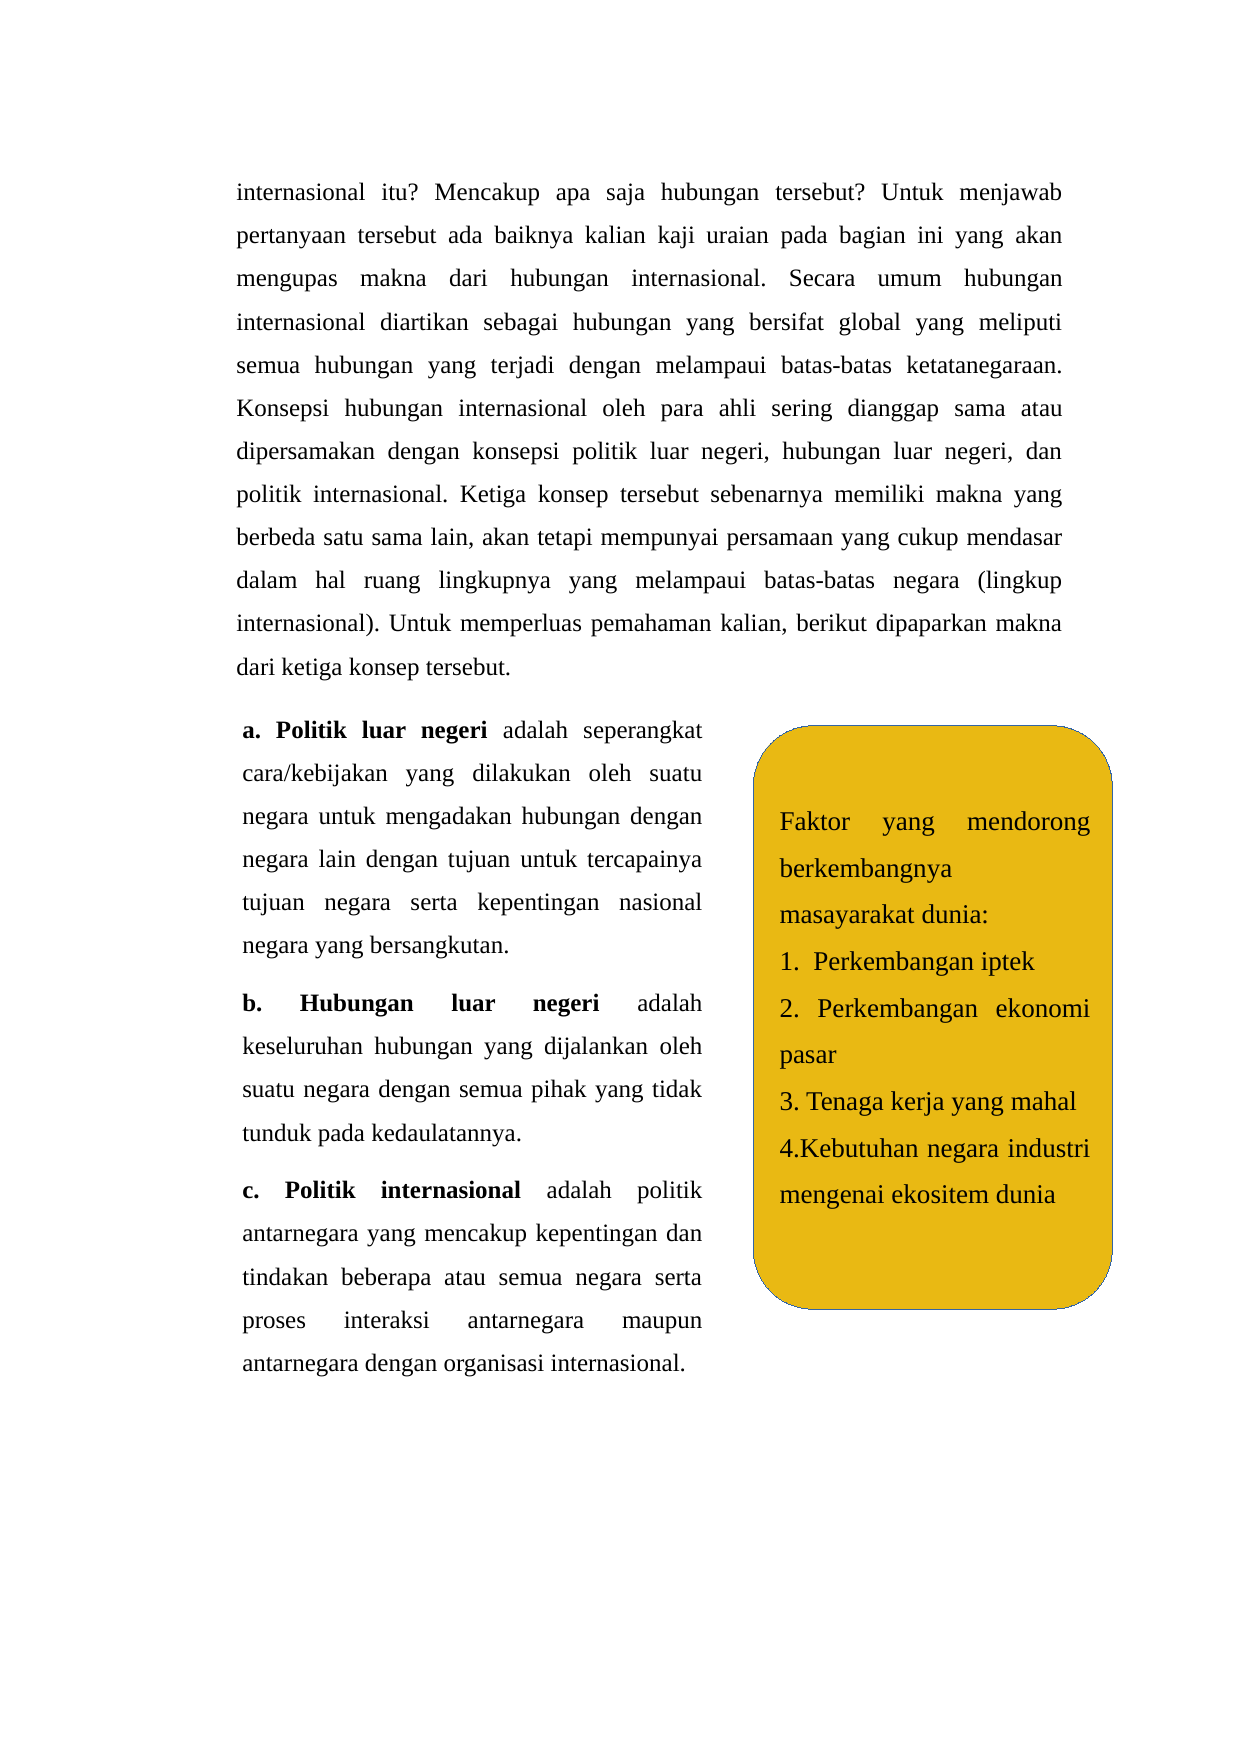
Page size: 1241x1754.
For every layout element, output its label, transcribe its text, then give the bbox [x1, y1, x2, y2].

table_header a. Politik luar negeri adalah seperangkat cara/kebijakan yang dilakukan oleh suatu negara untuk mengadakan hubungan dengan negara lain dengan tujuan untuk tercapainya tujuan negara serta kepentingan nasional negara yang bersangkutan. b. Hubungan luar negeri adalah keseluruhan hubungan yang dijalankan oleh suatu negara dengan semua pihak yang tidak tunduk pada kedaulatannya. c. Politik internasional adalah politik antarnegara yang mencakup kepentingan dan tindakan beberapa atau semua negara serta proses interaksi antarnegara maupun antarnegara dengan organisasi internasional. [236, 709, 708, 1455]
table_header [708, 709, 1133, 1455]
text internasional itu? Mencakup apa saja hubungan tersebut? Untuk menjawab pertanyaan tersebut ada baiknya kalian kaji uraian pada bagian ini yang akan mengupas makna dari hubungan internasional. Secara umum hubungan internasional diartikan sebagai hubungan yang bersifat global yang meliputi semua hubungan yang terjadi dengan melampaui batas-batas ketatanegaraan. Konsepsi hubungan internasional oleh para ahli sering dianggap sama atau dipersamakan dengan konsepsi politik luar negeri, hubungan luar negeri, dan politik internasional. Ketiga konsep tersebut sebenarnya memiliki makna yang berbeda satu sama lain, akan tetapi mempunyai persamaan yang cukup mendasar dalam hal ruang lingkupnya yang melampaui batas-batas negara (lingkup internasional). Untuk memperluas pemahaman kalian, berikut dipaparkan makna dari ketiga konsep tersebut. [236, 177, 1063, 680]
